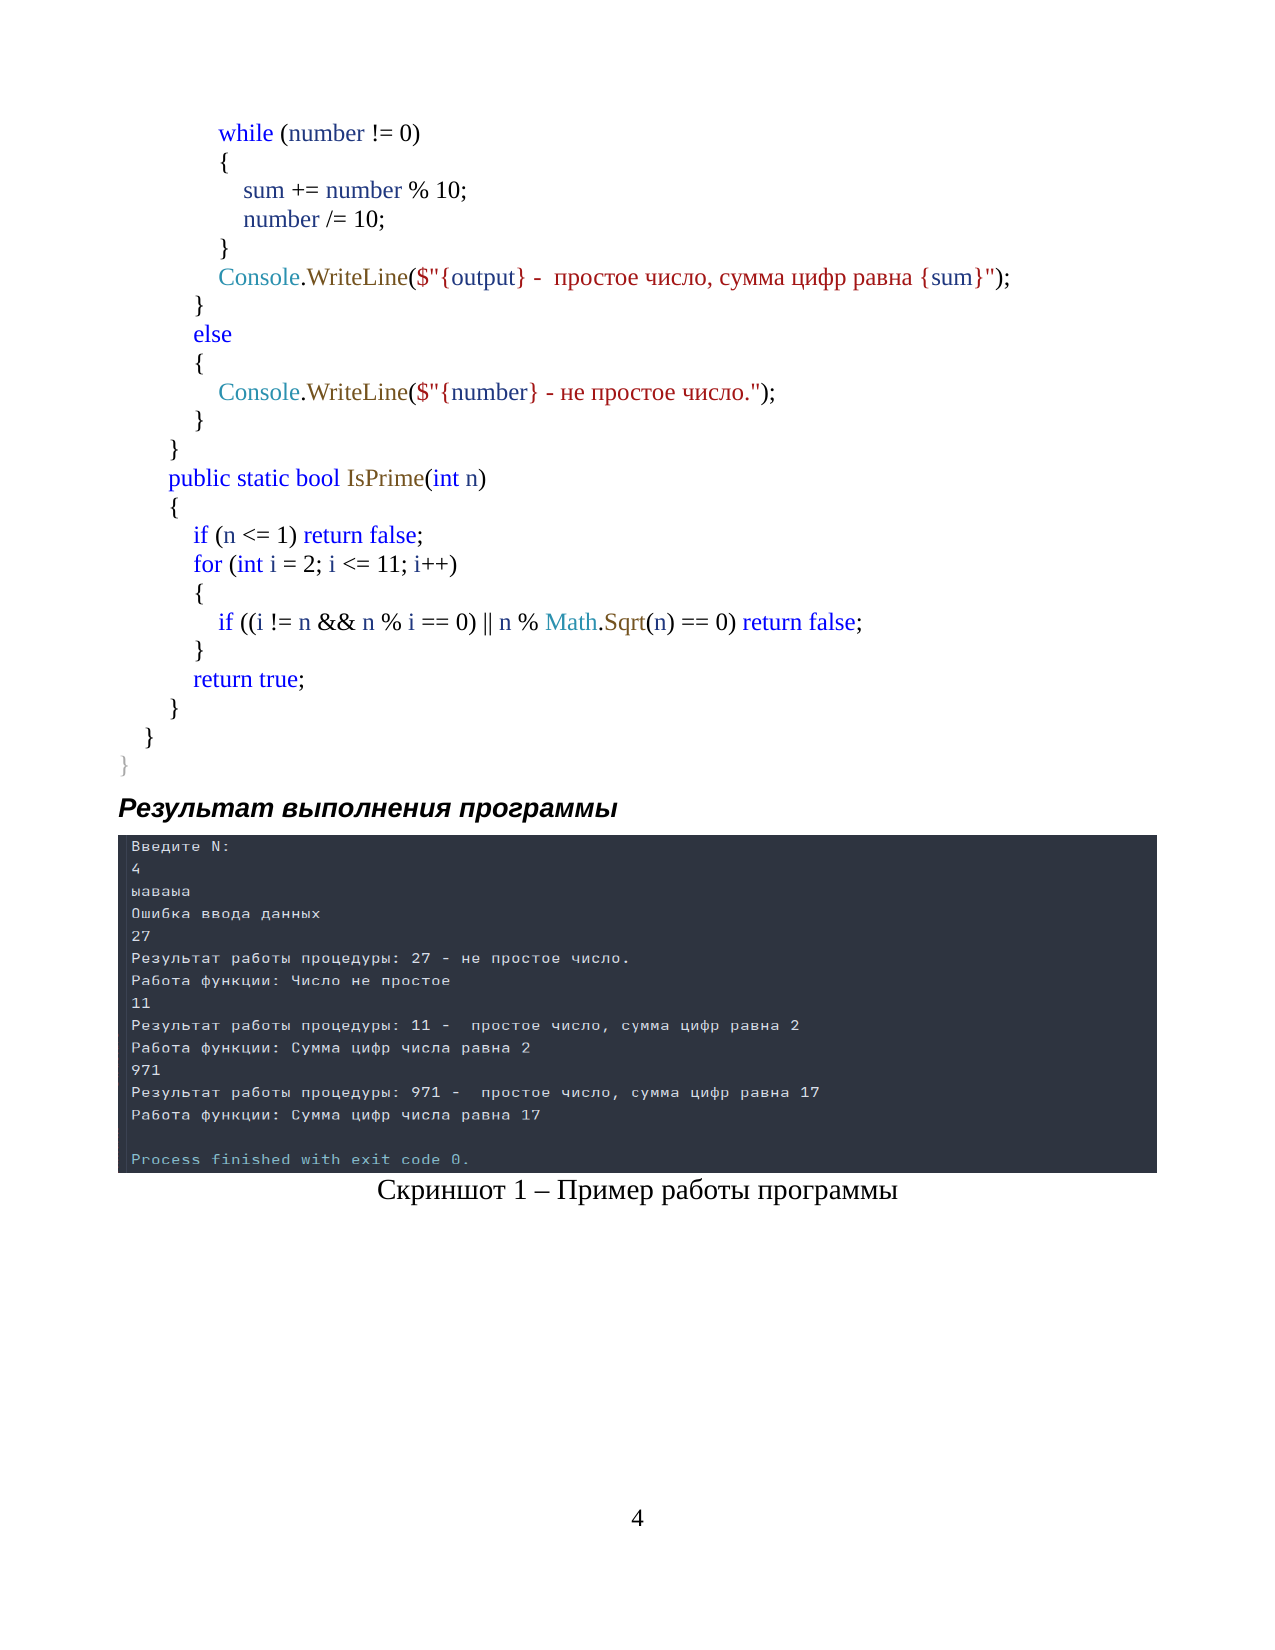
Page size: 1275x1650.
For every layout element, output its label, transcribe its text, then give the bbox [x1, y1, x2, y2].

subtitle Результат выполнения программы [118, 792, 1157, 823]
text Скриншот 1 – Пример работы программы [118, 1173, 1157, 1206]
picture [118, 835, 1157, 1173]
text while (number != 0) { sum += number % 10; number /= 10; } Console.WriteLine($"{output} - простое число, сумма цифр равна {sum}"); } else { Console.WriteLine($"{number} - не простое число."); } } public static bool IsPrime(int n) { if (n <= 1) return false; for (int i = 2; i <= 11; i++) { if ((i != n && n % i == 0) || n % Math.Sqrt(n) == 0) return false; } return true; } } } [118, 118, 1157, 779]
